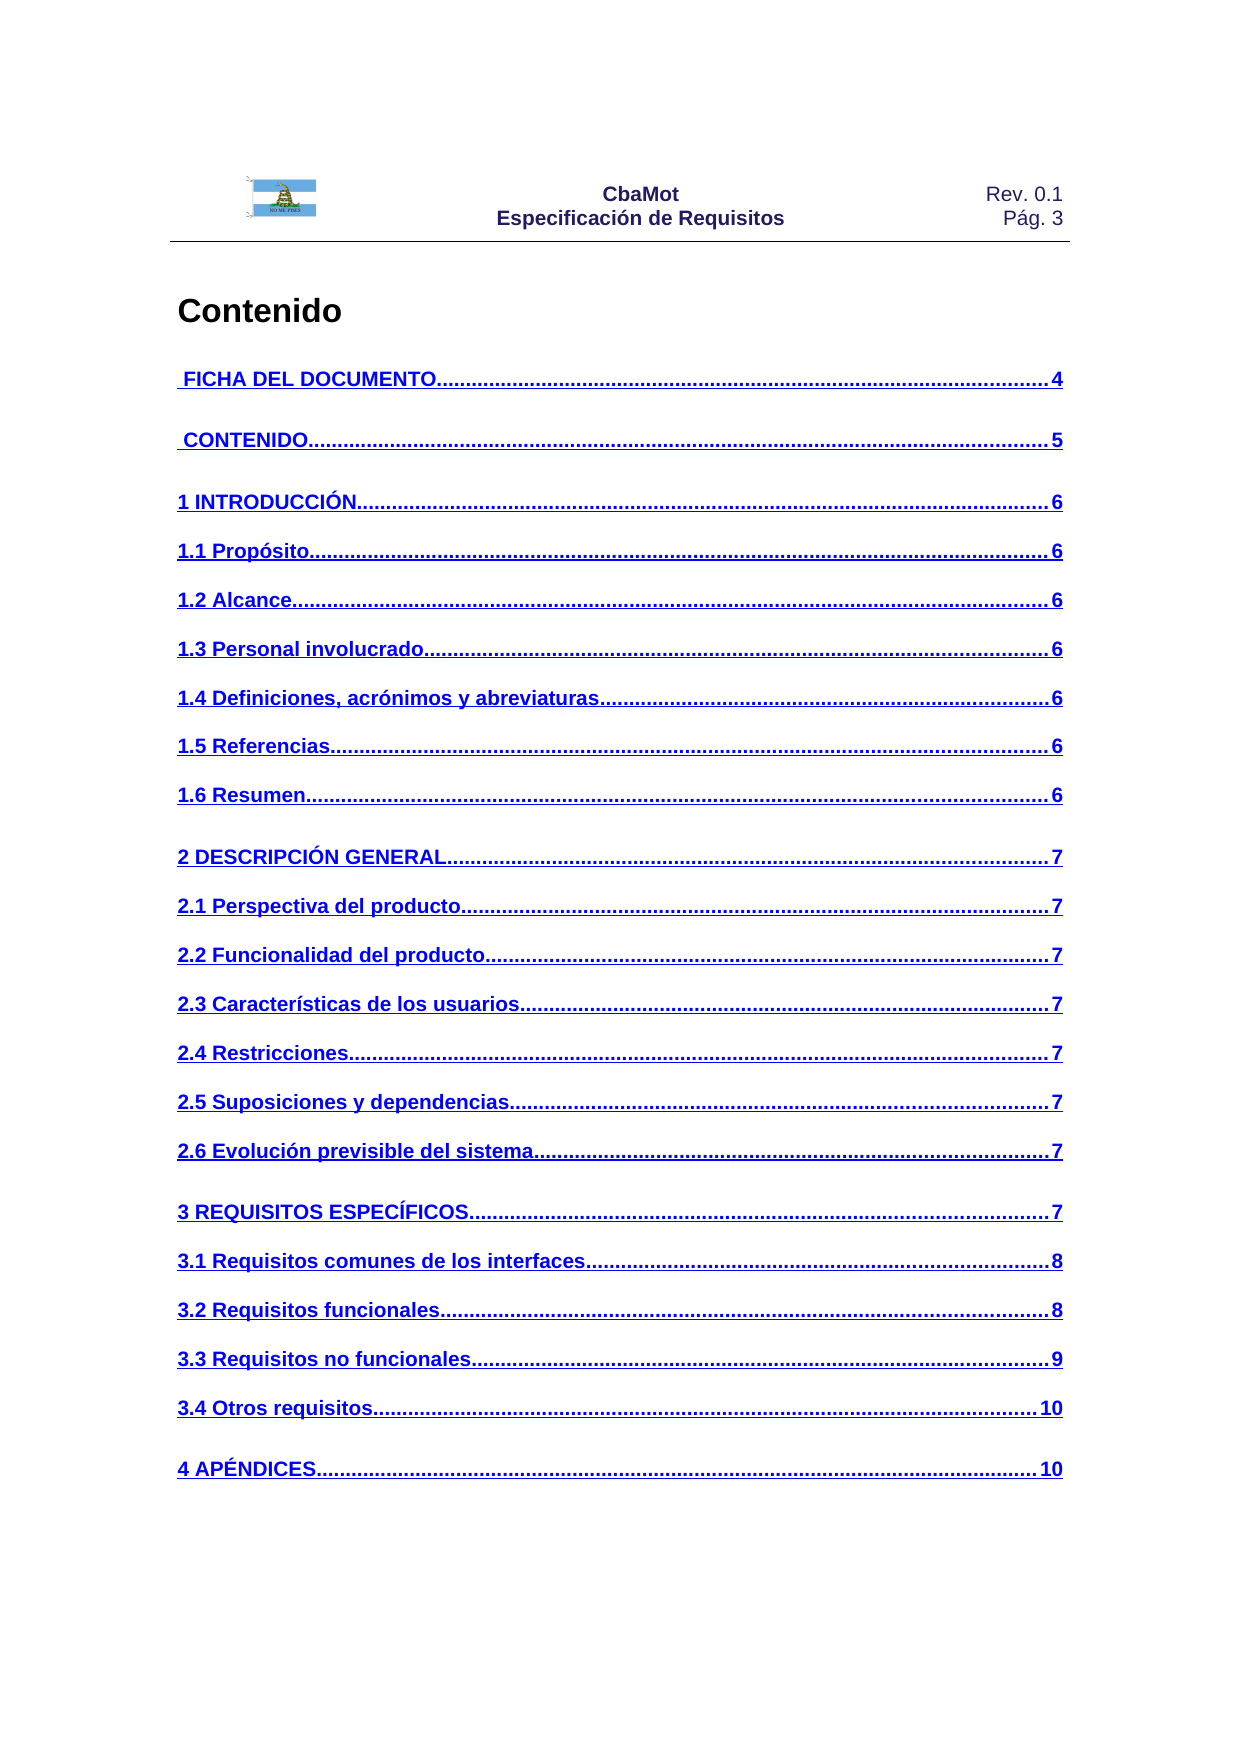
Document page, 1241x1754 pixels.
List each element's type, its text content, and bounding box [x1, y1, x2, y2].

picture [242, 174, 320, 220]
text 2 Descripción general 7 [177, 845, 1063, 866]
text 2.5 Suposiciones y dependencias 7 [177, 1089, 1063, 1111]
text 1.2 Alcance 6 [177, 587, 1063, 608]
text Contenido 5 [177, 428, 1063, 449]
text 1.3 Personal involucrado 6 [177, 636, 1063, 657]
text 2.1 Perspectiva del producto 7 [177, 894, 1063, 915]
text 1.5 Referencias 6 [177, 734, 1063, 755]
text 3.4 Otros requisitos 10 [177, 1396, 1063, 1417]
text 3.2 Requisitos funcionales 8 [177, 1298, 1063, 1319]
text 2.6 Evolución previsible del sistema 7 [177, 1138, 1063, 1159]
text 4 Apéndices 10 [177, 1457, 1063, 1478]
text 3 Requisitos específicos 7 [177, 1200, 1063, 1221]
text 3.1 Requisitos comunes de los interfaces 8 [177, 1249, 1063, 1270]
text 1.4 Definiciones, acrónimos y abreviaturas 6 [177, 685, 1063, 706]
text 2.4 Restricciones 7 [177, 1041, 1063, 1062]
text 1.6 Resumen 6 [177, 783, 1063, 804]
text 1 Introducción 6 [177, 489, 1063, 511]
text 2.2 Funcionalidad del producto 7 [177, 943, 1063, 964]
text 3.3 Requisitos no funcionales 9 [177, 1347, 1063, 1368]
text 2.3 Características de los usuarios 7 [177, 992, 1063, 1013]
text 1.1 Propósito 6 [177, 538, 1063, 559]
text Contenido [177, 291, 1063, 329]
text Ficha del documento 4 [177, 367, 1063, 388]
